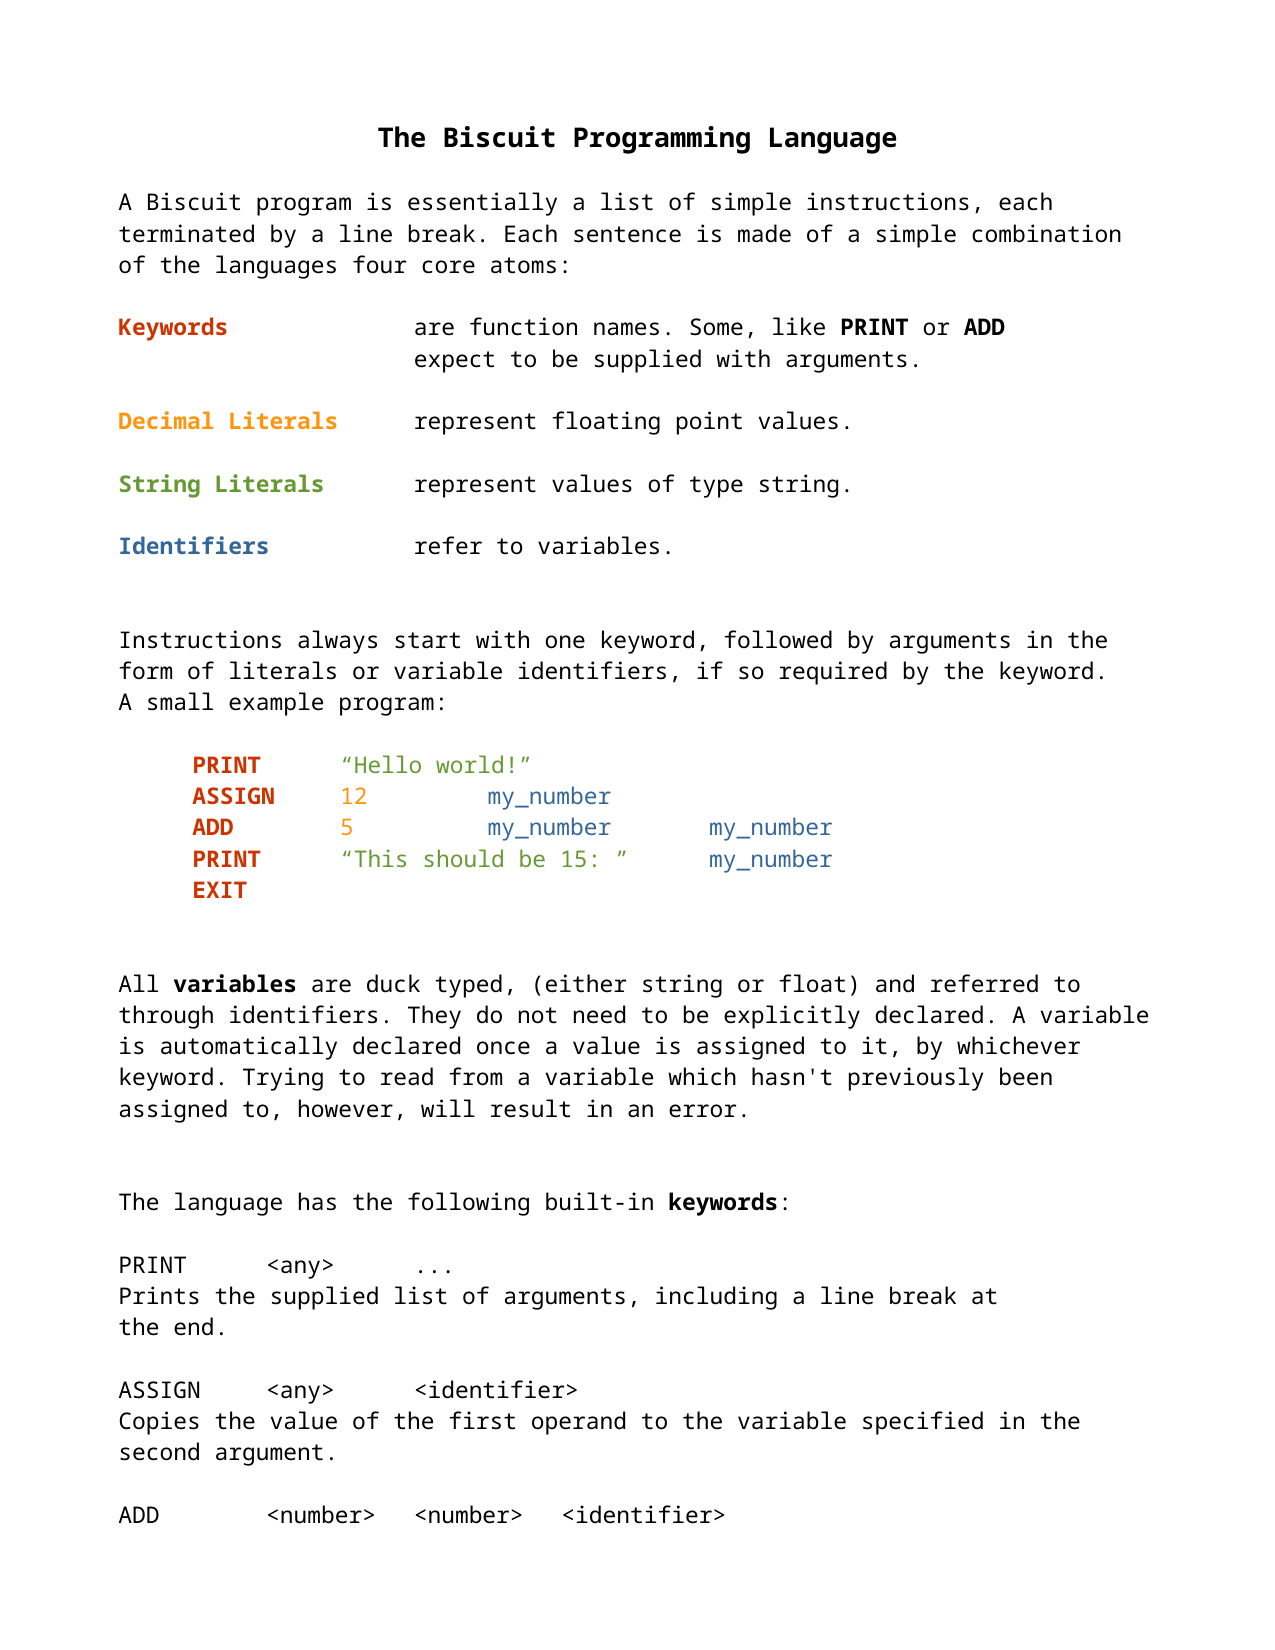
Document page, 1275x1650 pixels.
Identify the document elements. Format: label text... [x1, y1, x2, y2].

text Copies the value of the first operand to the variable specified in the second argument. [118, 1405, 1157, 1467]
text Instructions always start with one keyword, followed by arguments in the form of literals or variable identifiers, if so required by the keyword. [118, 624, 1157, 686]
text The Biscuit Programming Language [118, 118, 1157, 155]
text the end. [118, 1311, 1157, 1342]
text EXIT [118, 874, 1157, 905]
text expect to be supplied with arguments. [118, 342, 1157, 374]
text ADD <number> <number> <identifier> [118, 1499, 1157, 1530]
text String Literals represent values of type string. [118, 467, 1157, 499]
text PRINT “This should be 15: ” my_number [118, 842, 1157, 874]
text The language has the following built-in keywords: [118, 1186, 1157, 1217]
text PRINT “Hello world!” [118, 749, 1157, 780]
text ASSIGN <any> <identifier> [118, 1374, 1157, 1405]
text A small example program: [118, 686, 1157, 717]
text ADD 5 my_number my_number [118, 811, 1157, 842]
text PRINT <any> ... [118, 1249, 1157, 1280]
text Identifiers refer to variables. [118, 530, 1157, 561]
text A Biscuit program is essentially a list of simple instructions, each terminated by a line break. Each sentence is made of a simple combination of the languages four core atoms: [118, 186, 1157, 280]
text Keywords are function names. Some, like PRINT or ADD [118, 311, 1157, 342]
text All variables are duck typed, (either string or float) and referred to through identifiers. They do not need to be explicitly declared. A variable is automatically declared once a value is assigned to it, by whichever keyword. Trying to read from a variable which hasn't previously been assigned to, however, will result in an error. [118, 967, 1157, 1124]
text Decimal Literals represent floating point values. [118, 405, 1157, 436]
text ASSIGN 12 my_number [118, 780, 1157, 811]
text Prints the supplied list of arguments, including a line break at [118, 1280, 1157, 1311]
